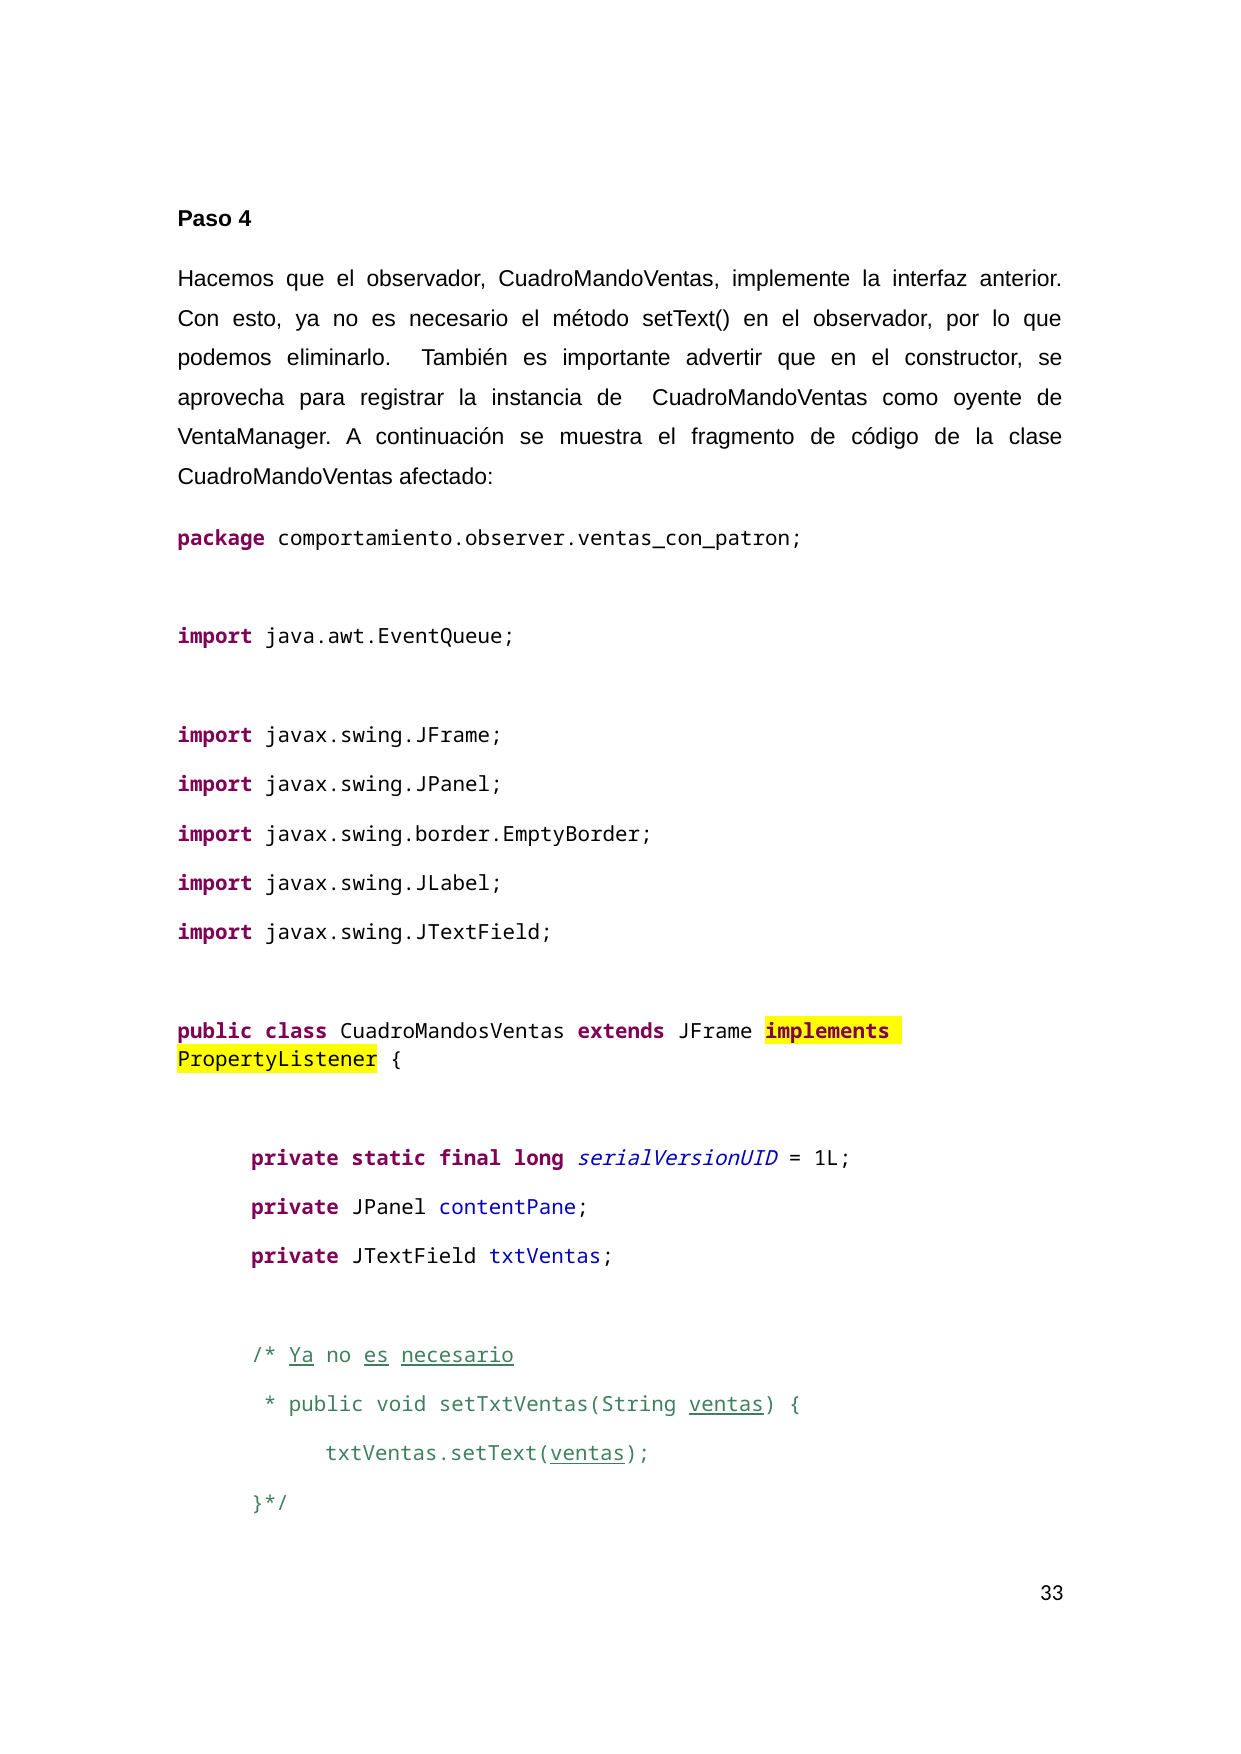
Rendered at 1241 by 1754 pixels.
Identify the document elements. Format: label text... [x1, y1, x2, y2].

text import java.awt.EventQueue; [177, 622, 1063, 650]
text txtVentas.setText(ventas); [177, 1438, 1063, 1467]
text import javax.swing.JPanel; [177, 769, 1063, 798]
text * public void setTxtVentas(String ventas) { [177, 1389, 1063, 1418]
text Hacemos que el observador, CuadroMandoVentas, implemente la interfaz anterior. Con esto, ya no es necesario el método setText() en el observador, por lo que podemos eliminarlo. También es importante advertir que en el constructor, se aprovecha para registrar la instancia de CuadroMandoVentas como oyente de VentaManager. A continuación se muestra el fragmento de código de la clase CuadroMandoVentas afectado: [177, 265, 1063, 489]
text public class CuadroMandosVentas extends JFrame implements PropertyListener { [177, 1016, 1063, 1073]
text import javax.swing.JTextField; [177, 917, 1063, 946]
text import javax.swing.JLabel; [177, 868, 1063, 896]
text private JPanel contentPane; [177, 1192, 1063, 1221]
text /* Ya no es necesario [177, 1340, 1063, 1368]
text private JTextField txtVentas; [177, 1241, 1063, 1270]
text private static final long serialVersionUID = 1L; [177, 1143, 1063, 1171]
text import javax.swing.JFrame; [177, 720, 1063, 749]
text import javax.swing.border.EmptyBorder; [177, 819, 1063, 847]
text Paso 4 [177, 205, 1063, 231]
text package comportamiento.observer.ventas_con_patron; [177, 523, 1063, 552]
text }*/ [177, 1488, 1063, 1516]
